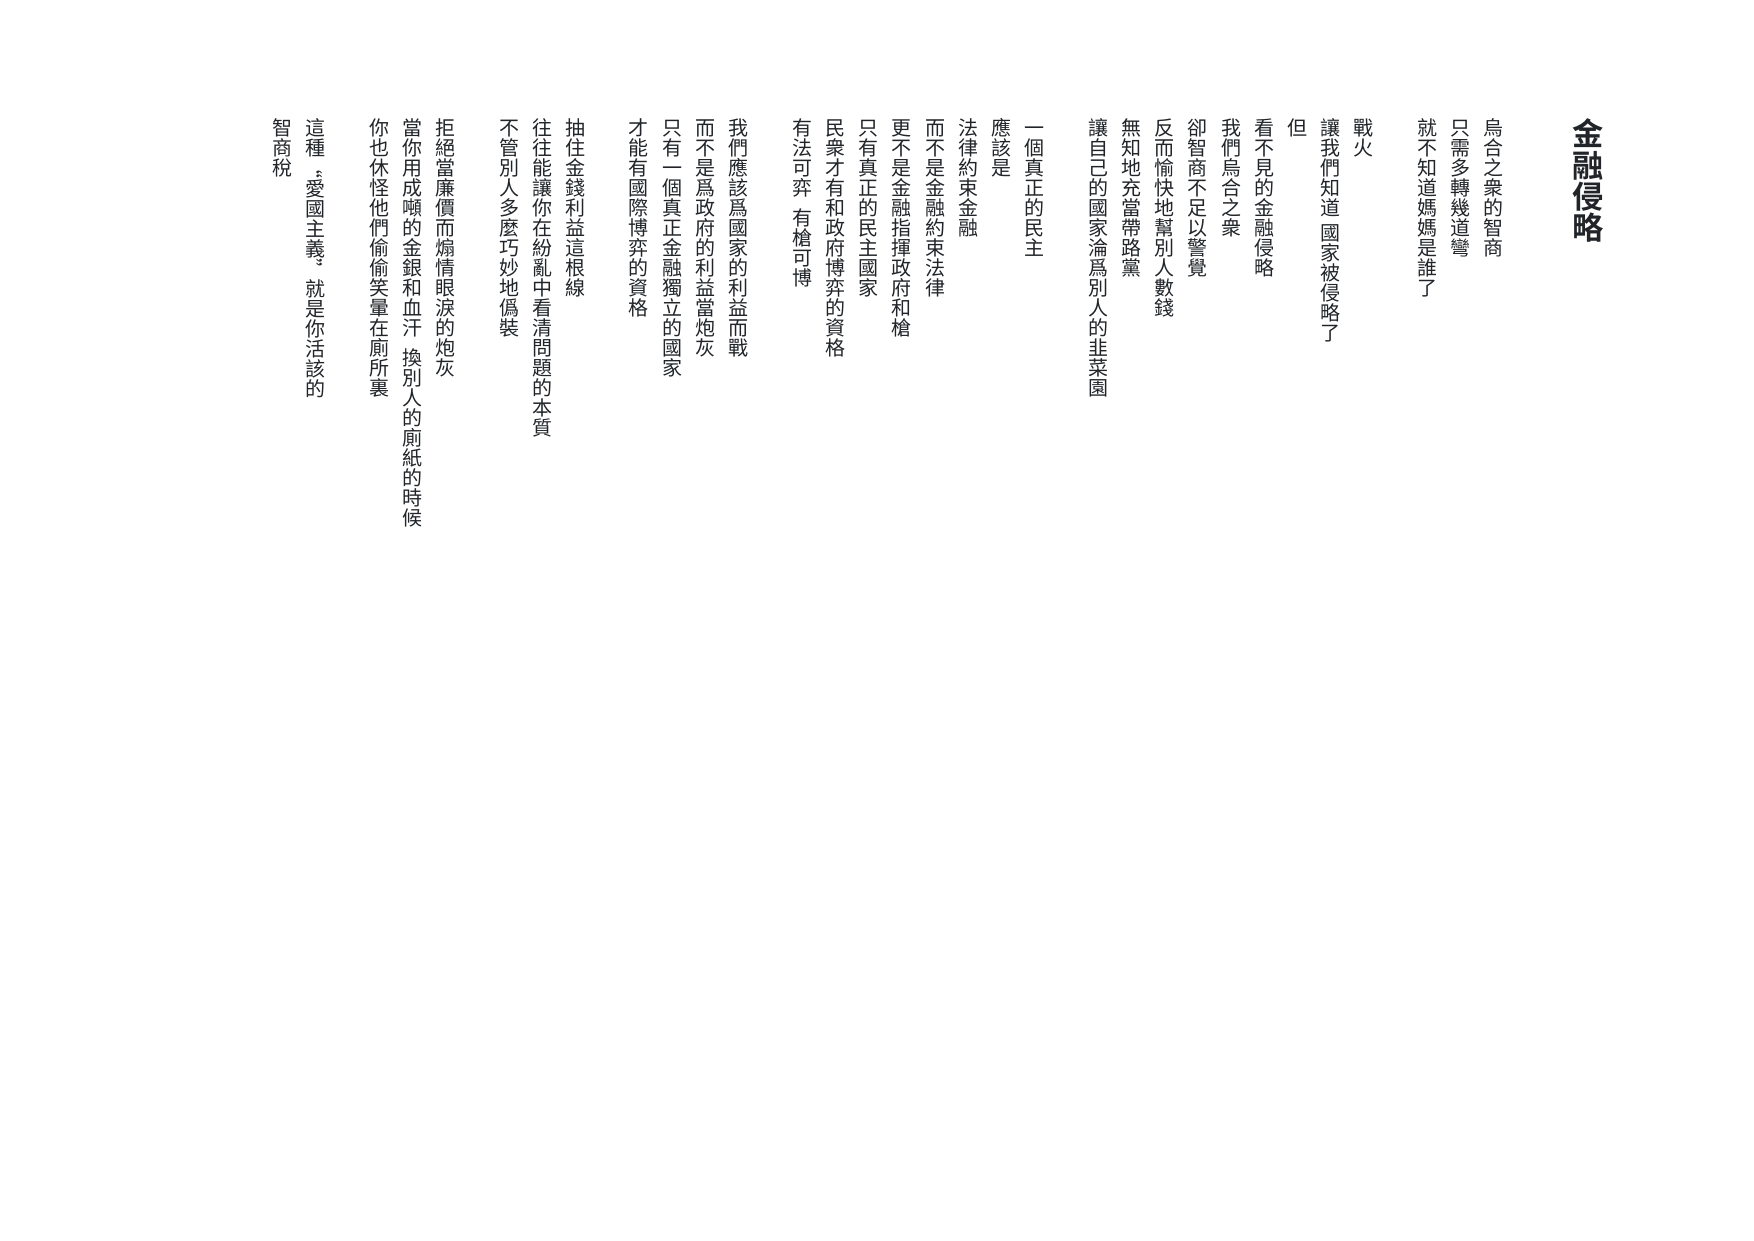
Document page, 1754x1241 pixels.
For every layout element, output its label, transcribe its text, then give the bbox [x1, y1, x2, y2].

text 戰火 [1349, 118, 1378, 605]
text 你也休怪他們偷偷笑暈在廁所裏 [365, 118, 394, 605]
text 當你用成噸的金銀和血汗 換別人的廁紙的時候 [398, 118, 427, 605]
text 看不見的金融侵略 [1250, 118, 1279, 605]
text 只有一個真正金融獨立的國家 [658, 118, 687, 605]
text 只需多轉幾道彎 [1446, 118, 1475, 605]
text 讓自己的國家淪爲別人的韭菜園 [1084, 118, 1113, 605]
text 才能有國際博弈的資格 [624, 118, 653, 605]
text 有法可弈 有槍可博 [788, 118, 817, 605]
text 但 [1283, 118, 1312, 605]
text 往往能讓你在紛亂中看清問題的本質 [528, 118, 557, 605]
text 不管別人多麼巧妙地僞裝 [494, 118, 523, 605]
text 民衆才有和政府博弈的資格 [821, 118, 850, 605]
text 而不是金融約束法律 [921, 118, 949, 605]
text 應該是 [987, 118, 1016, 605]
text 這種“愛國主義”就是你活該的 [301, 118, 330, 605]
subtitle 金融侵略 [1566, 118, 1611, 605]
text 讓我們知道 國家被侵略了 [1316, 118, 1345, 605]
text 我們烏合之衆 [1217, 118, 1246, 605]
text 反而愉快地幫別人數錢 [1150, 118, 1179, 605]
text 而不是爲政府的利益當炮灰 [691, 118, 720, 605]
text 卻智商不足以警覺 [1183, 118, 1212, 605]
text 就不知道媽媽是誰了 [1413, 118, 1442, 605]
text 拒絕當廉價而煽情眼淚的炮灰 [431, 118, 460, 605]
text 更不是金融指揮政府和槍 [887, 118, 916, 605]
text 我們應該爲國家的利益而戰 [724, 118, 753, 605]
text 無知地充當帶路黨 [1117, 118, 1146, 605]
text 一個真正的民主 [1020, 118, 1049, 605]
text 只有真正的民主國家 [854, 118, 883, 605]
text 抽住金錢利益這根線 [561, 118, 590, 605]
text 法律約束金融 [954, 118, 983, 605]
text 烏合之衆的智商 [1479, 118, 1508, 605]
text 智商稅 [268, 118, 297, 605]
